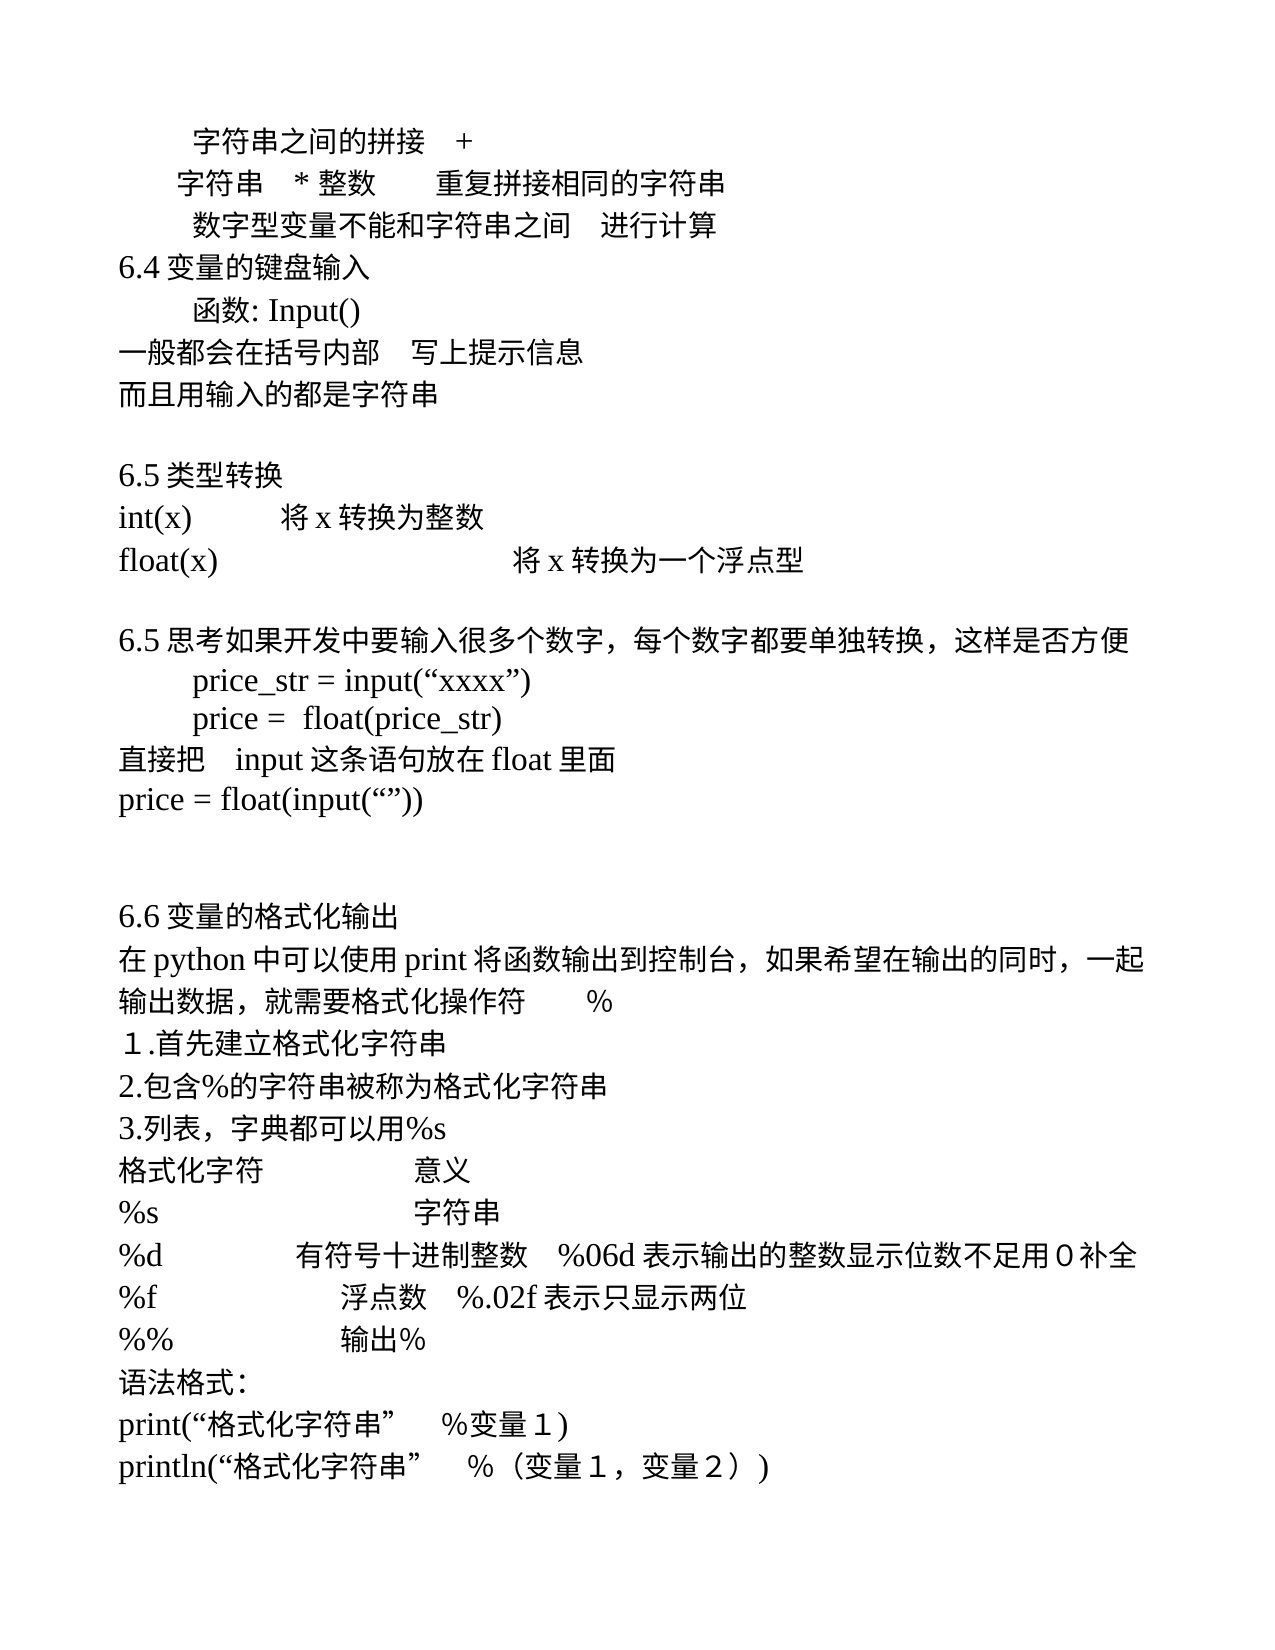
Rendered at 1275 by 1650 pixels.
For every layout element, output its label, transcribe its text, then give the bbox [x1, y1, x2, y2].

text float(x) 将x转换为一个浮点型 [118, 537, 1157, 579]
text print(“格式化字符串” ％变量１) [118, 1401, 1157, 1444]
text 2.包含%的字符串被称为格式化字符串 [118, 1063, 1157, 1105]
text 字符串 * 整数 重复拼接相同的字符串 [118, 160, 1157, 203]
text 数字型变量不能和字符串之间 进行计算 [118, 203, 1157, 245]
text price = float(price_str) [118, 698, 1157, 737]
text 6.5思考如果开发中要输入很多个数字，每个数字都要单独转换，这样是否方便 [118, 618, 1157, 660]
text 6.6变量的格式化输出 [118, 894, 1157, 936]
text 函数: Input() [118, 287, 1157, 329]
text 格式化字符 意义 [118, 1148, 1157, 1190]
text %% 输出％ [118, 1317, 1157, 1359]
text %f 浮点数 %.02f表示只显示两位 [118, 1274, 1157, 1317]
text 6.5类型转换 [118, 452, 1157, 495]
text println(“格式化字符串” ％（变量１，变量２）) [118, 1444, 1157, 1486]
text 6.4变量的键盘输入 [118, 245, 1157, 287]
text 在python中可以使用print将函数输出到控制台，如果希望在输出的同时，一起输出数据，就需要格式化操作符 ％ [118, 936, 1157, 1021]
text 而且用输入的都是字符串 [118, 372, 1157, 414]
text %d 有符号十进制整数 %06d表示输出的整数显示位数不足用０补全 [118, 1232, 1157, 1274]
text price = float(input(“”)) [118, 779, 1157, 817]
text 一般都会在括号内部 写上提示信息 [118, 329, 1157, 372]
text price_str = input(“xxxx”) [118, 660, 1157, 698]
text 3.列表，字典都可以用%s [118, 1105, 1157, 1148]
text int(x) 将x转换为整数 [118, 495, 1157, 537]
text １.首先建立格式化字符串 [118, 1021, 1157, 1063]
text 直接把 input这条语句放在float里面 [118, 737, 1157, 779]
text 语法格式： [118, 1359, 1157, 1401]
text %s 字符串 [118, 1190, 1157, 1232]
text 字符串之间的拼接 + [118, 118, 1157, 160]
